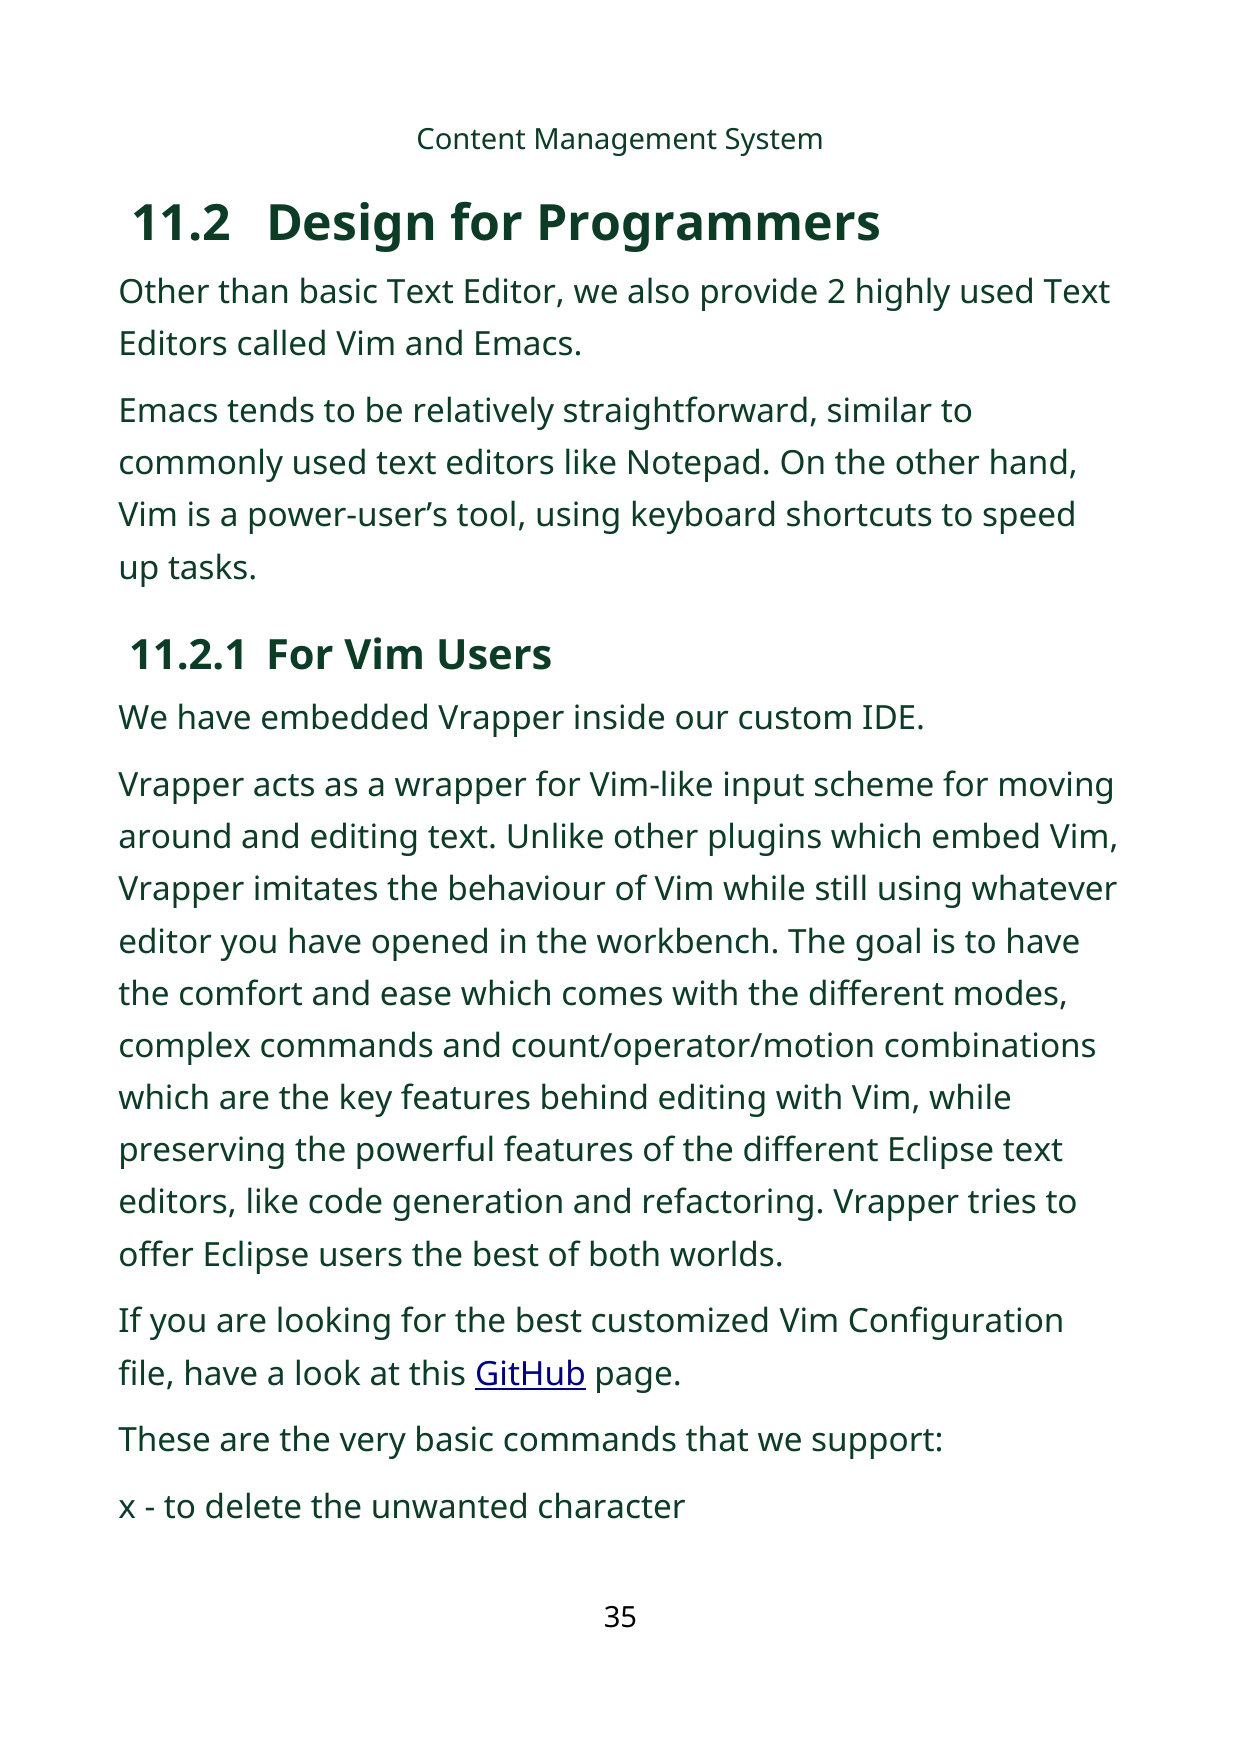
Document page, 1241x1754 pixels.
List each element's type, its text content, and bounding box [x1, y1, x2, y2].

subtitle For Vim Users [118, 625, 1122, 682]
text Emacs tends to be relatively straightforward, similar to commonly used text editors like Notepad. On the other hand, Vim is a power-user’s tool, using keyboard shortcuts to speed up tasks. [118, 387, 1122, 589]
text If you are looking for the best customized Vim Configuration file, have a look at this GitHub page. [118, 1297, 1122, 1395]
text x - to delete the unwanted character [118, 1483, 1122, 1528]
text We have embedded Vrapper inside our custom IDE. [118, 694, 1122, 739]
text Other than basic Text Editor, we also provide 2 highly used Text Editors called Vim and Emacs. [118, 268, 1122, 366]
subtitle Design for Programmers [118, 187, 1122, 255]
text These are the very basic commands that we support: [118, 1416, 1122, 1462]
text Vrapper acts as a wrapper for Vim-like input scheme for moving around and editing text. Unlike other plugins which embed Vim, Vrapper imitates the behaviour of Vim while still using whatever editor you have opened in the workbench. The goal is to have the comfort and ease which comes with the different modes, complex commands and count/operator/motion combinations which are the key features behind editing with Vim, while preserving the powerful features of the different Eclipse text editors, like code generation and refactoring. Vrapper tries to offer Eclipse users the best of both worlds. [118, 761, 1122, 1276]
